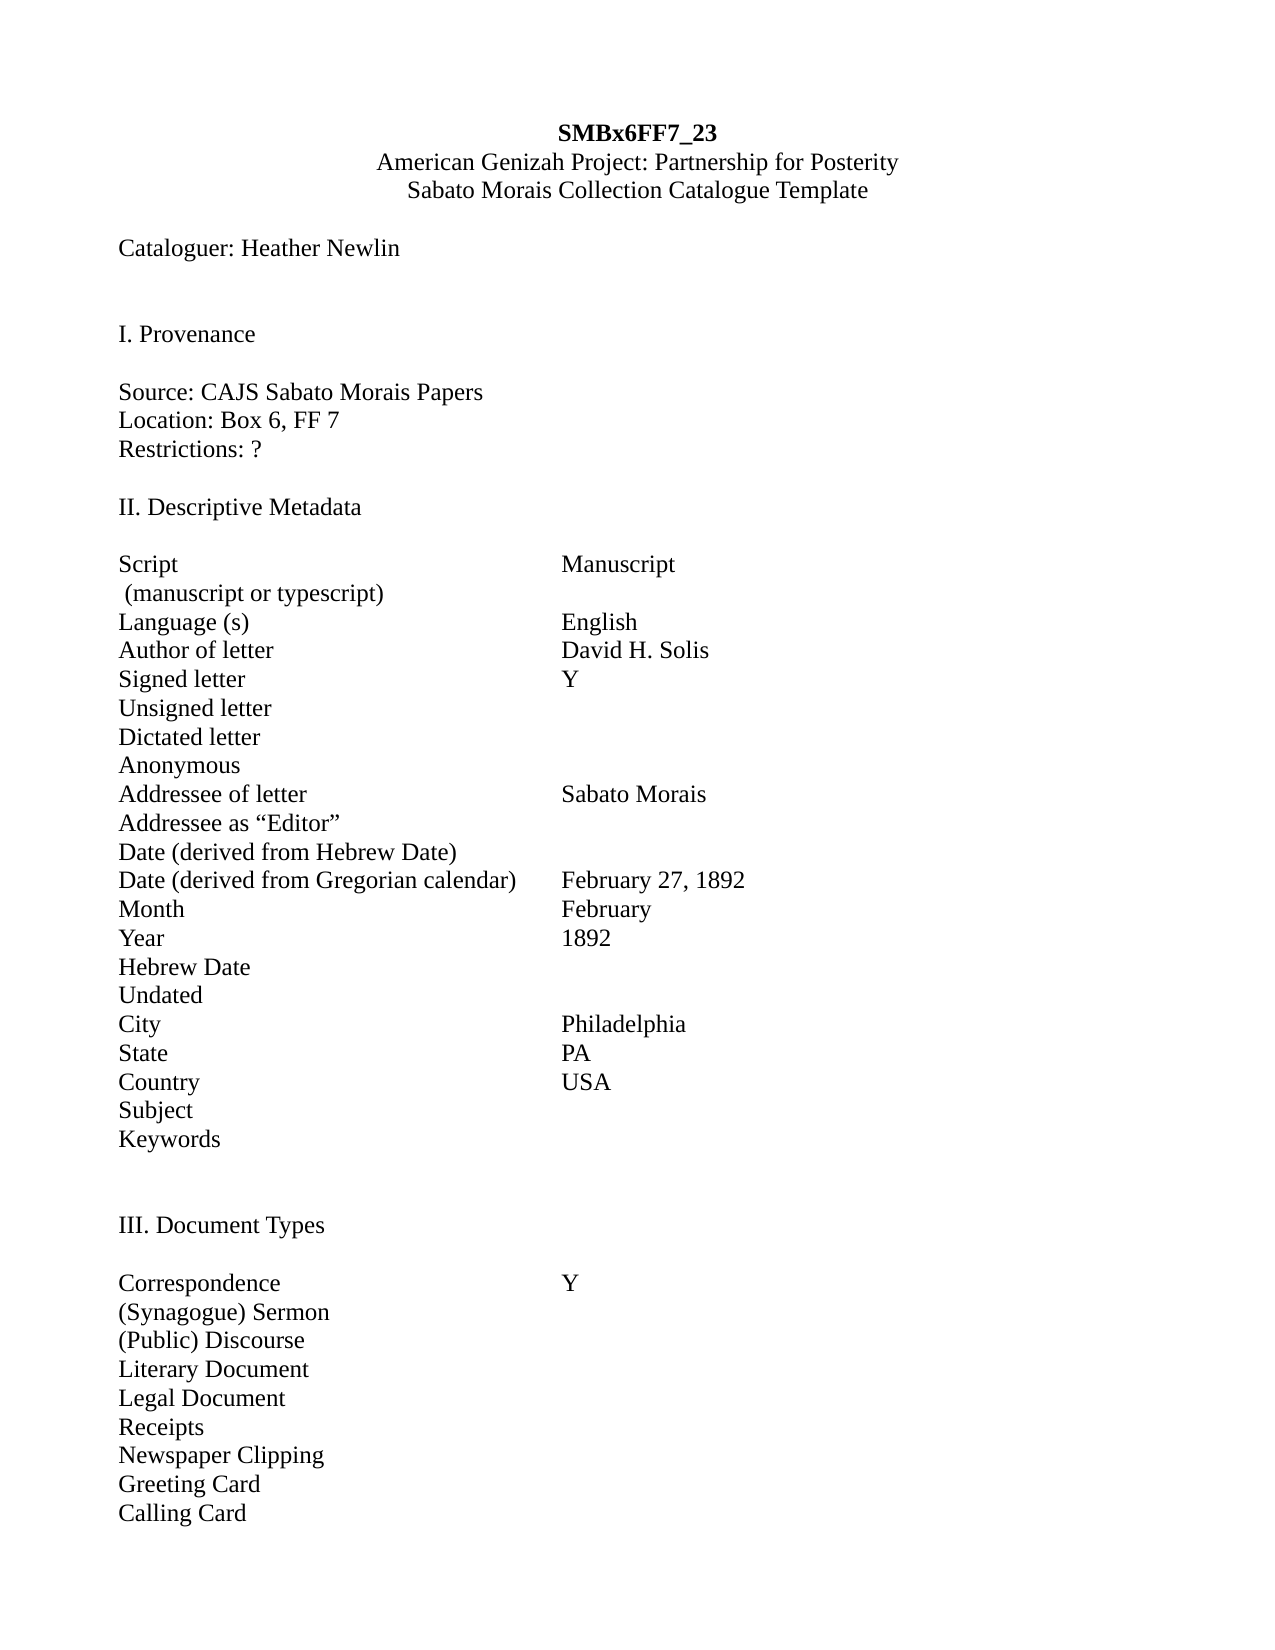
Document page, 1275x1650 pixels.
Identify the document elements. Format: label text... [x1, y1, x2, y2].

text Year 1892 [118, 923, 1157, 952]
text Sabato Morais Collection Catalogue Template [118, 176, 1157, 204]
text III. Document Types [118, 1211, 1157, 1239]
text City Philadelphia [118, 1009, 1157, 1038]
text Unsigned letter [118, 693, 1157, 722]
text American Genizah Project: Partnership for Posterity [118, 147, 1157, 176]
text Script Manuscript [118, 549, 1157, 578]
text Keywords [118, 1124, 1157, 1153]
text Restrictions: ? [118, 434, 1157, 463]
text Anonymous [118, 751, 1157, 779]
text Hebrew Date [118, 952, 1157, 981]
text Legal Document [118, 1383, 1157, 1412]
text Undated [118, 981, 1157, 1009]
text Literary Document [118, 1354, 1157, 1383]
text Calling Card [118, 1498, 1157, 1527]
text Country USA [118, 1067, 1157, 1096]
text Dictated letter [118, 722, 1157, 751]
text Newspaper Clipping [118, 1441, 1157, 1469]
text I. Provenance [118, 319, 1157, 348]
text SMBx6FF7_23 [118, 118, 1157, 147]
text Cataloguer: Heather Newlin [118, 233, 1157, 262]
text State PA [118, 1038, 1157, 1067]
text (Synagogue) Sermon [118, 1297, 1157, 1326]
text Receipts [118, 1412, 1157, 1441]
text Greeting Card [118, 1469, 1157, 1498]
text (manuscript or typescript) [118, 578, 1157, 607]
text Correspondence Y [118, 1268, 1157, 1297]
text Source: CAJS Sabato Morais Papers [118, 377, 1157, 406]
text Date (derived from Hebrew Date) [118, 837, 1157, 866]
text II. Descriptive Metadata [118, 492, 1157, 521]
text Date (derived from Gregorian calendar) February 27, 1892 [118, 866, 1157, 894]
text Month February [118, 894, 1157, 923]
text (Public) Discourse [118, 1326, 1157, 1354]
text Addressee as “Editor” [118, 808, 1157, 837]
text Author of letter David H. Solis [118, 636, 1157, 664]
text Addressee of letter Sabato Morais [118, 779, 1157, 808]
text Subject [118, 1096, 1157, 1124]
text Location: Box 6, FF 7 [118, 406, 1157, 434]
text Signed letter Y [118, 664, 1157, 693]
text Language (s) English [118, 607, 1157, 636]
